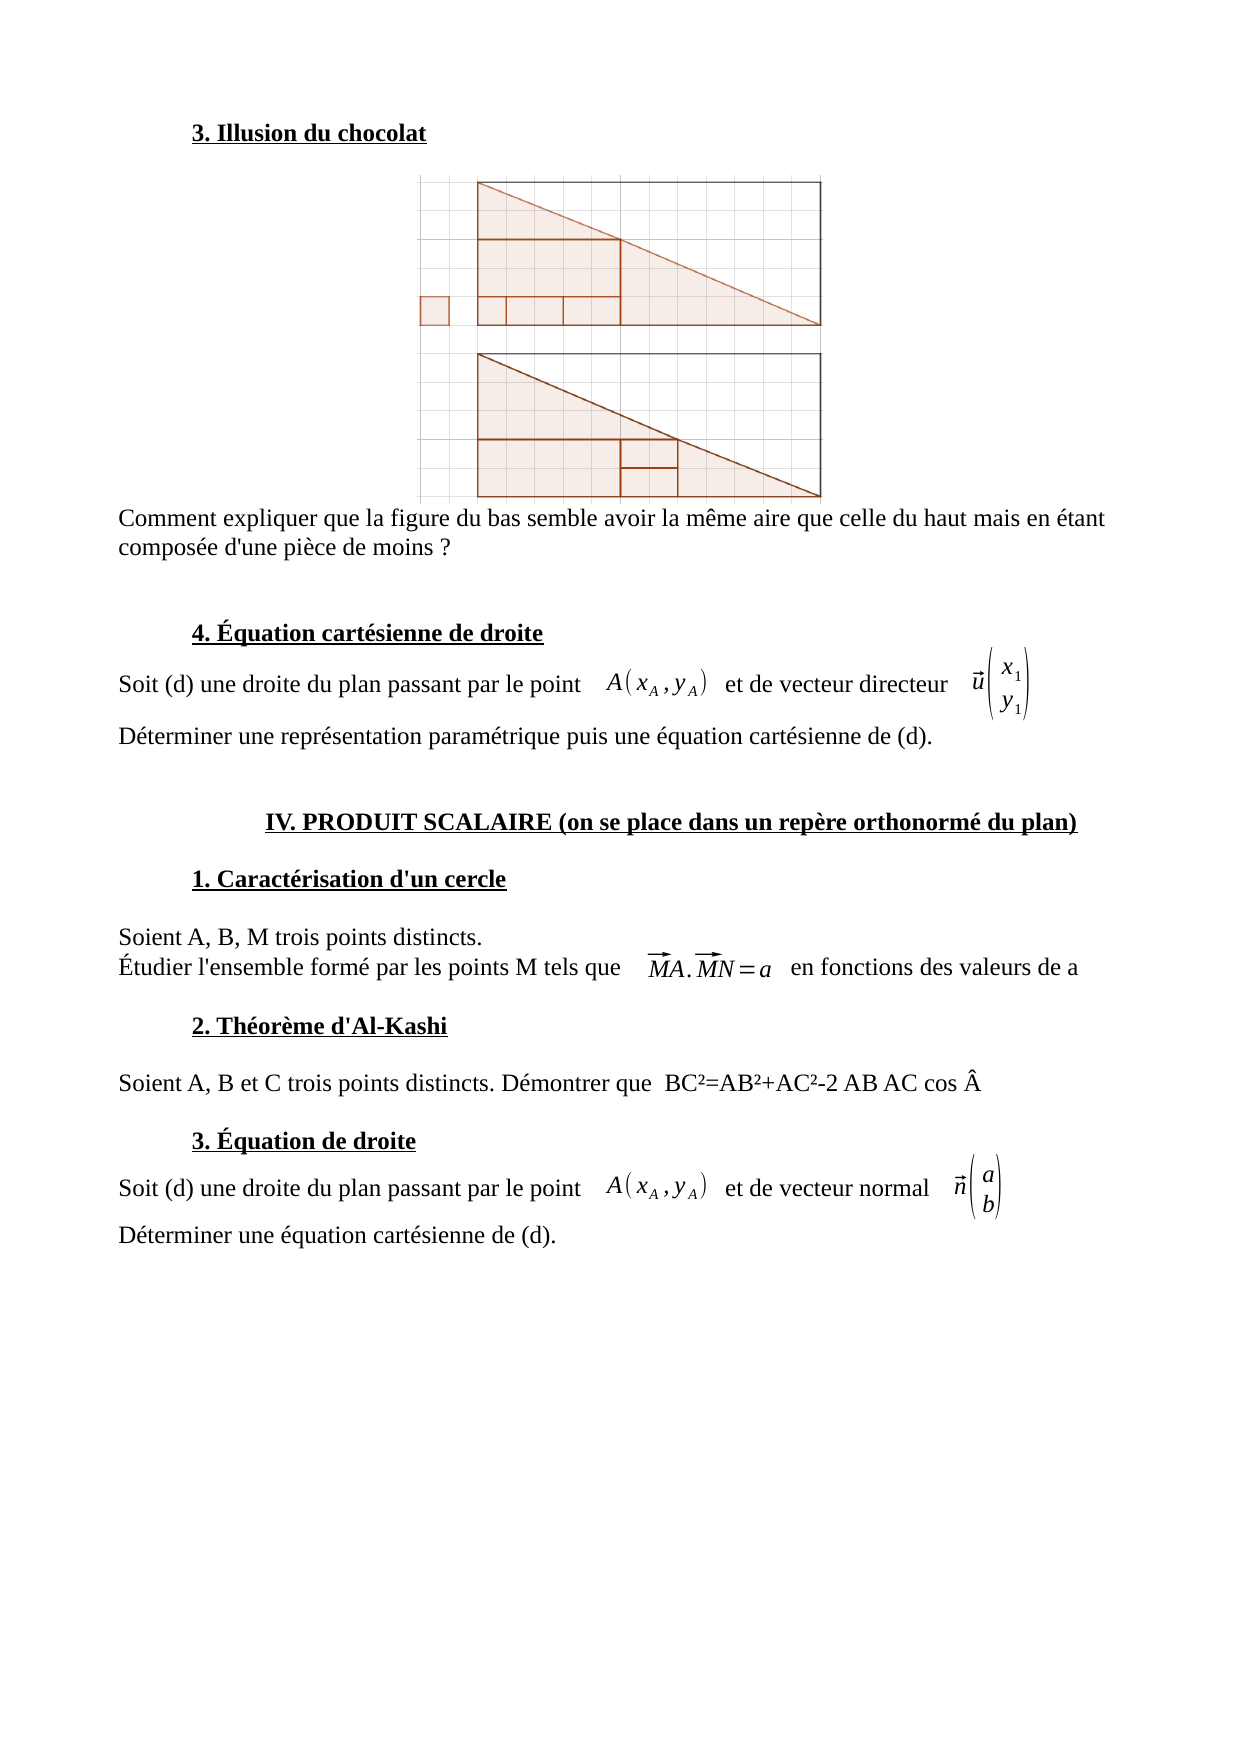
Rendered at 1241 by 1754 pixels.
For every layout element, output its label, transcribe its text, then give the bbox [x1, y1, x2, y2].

text 3. Équation de droite [118, 1126, 1122, 1154]
text Soient A, B et C trois points distincts. Démontrer que BC²=AB²+AC²-2 AB AC cos Â [118, 1068, 1122, 1097]
text 1. Caractérisation d'un cercle [118, 864, 1122, 893]
text Soit (d) une droite du plan passant par le point et de vecteur normal [118, 1154, 1122, 1220]
text Comment expliquer que la figure du bas semble avoir la même aire que celle du haut mais en étant composée d'une pièce de moins ? [118, 176, 1122, 561]
text Déterminer une représentation paramétrique puis une équation cartésienne de (d). [118, 721, 1122, 749]
text Déterminer une équation cartésienne de (d). [118, 1220, 1122, 1249]
text 2. Théorème d'Al-Kashi [118, 1011, 1122, 1039]
text Soit (d) une droite du plan passant par le point et de vecteur directeur [118, 647, 1122, 721]
text IV. PRODUIT SCALAIRE (on se place dans un repère orthonormé du plan) [118, 807, 1122, 836]
text 3. Illusion du chocolat [118, 118, 1122, 147]
text Étudier l'ensemble formé par les points M tels que en fonctions des valeurs de a [118, 951, 1122, 982]
text 4. Équation cartésienne de droite [118, 618, 1122, 647]
picture [416, 175, 824, 504]
text Soient A, B, M trois points distincts. [118, 922, 1122, 951]
